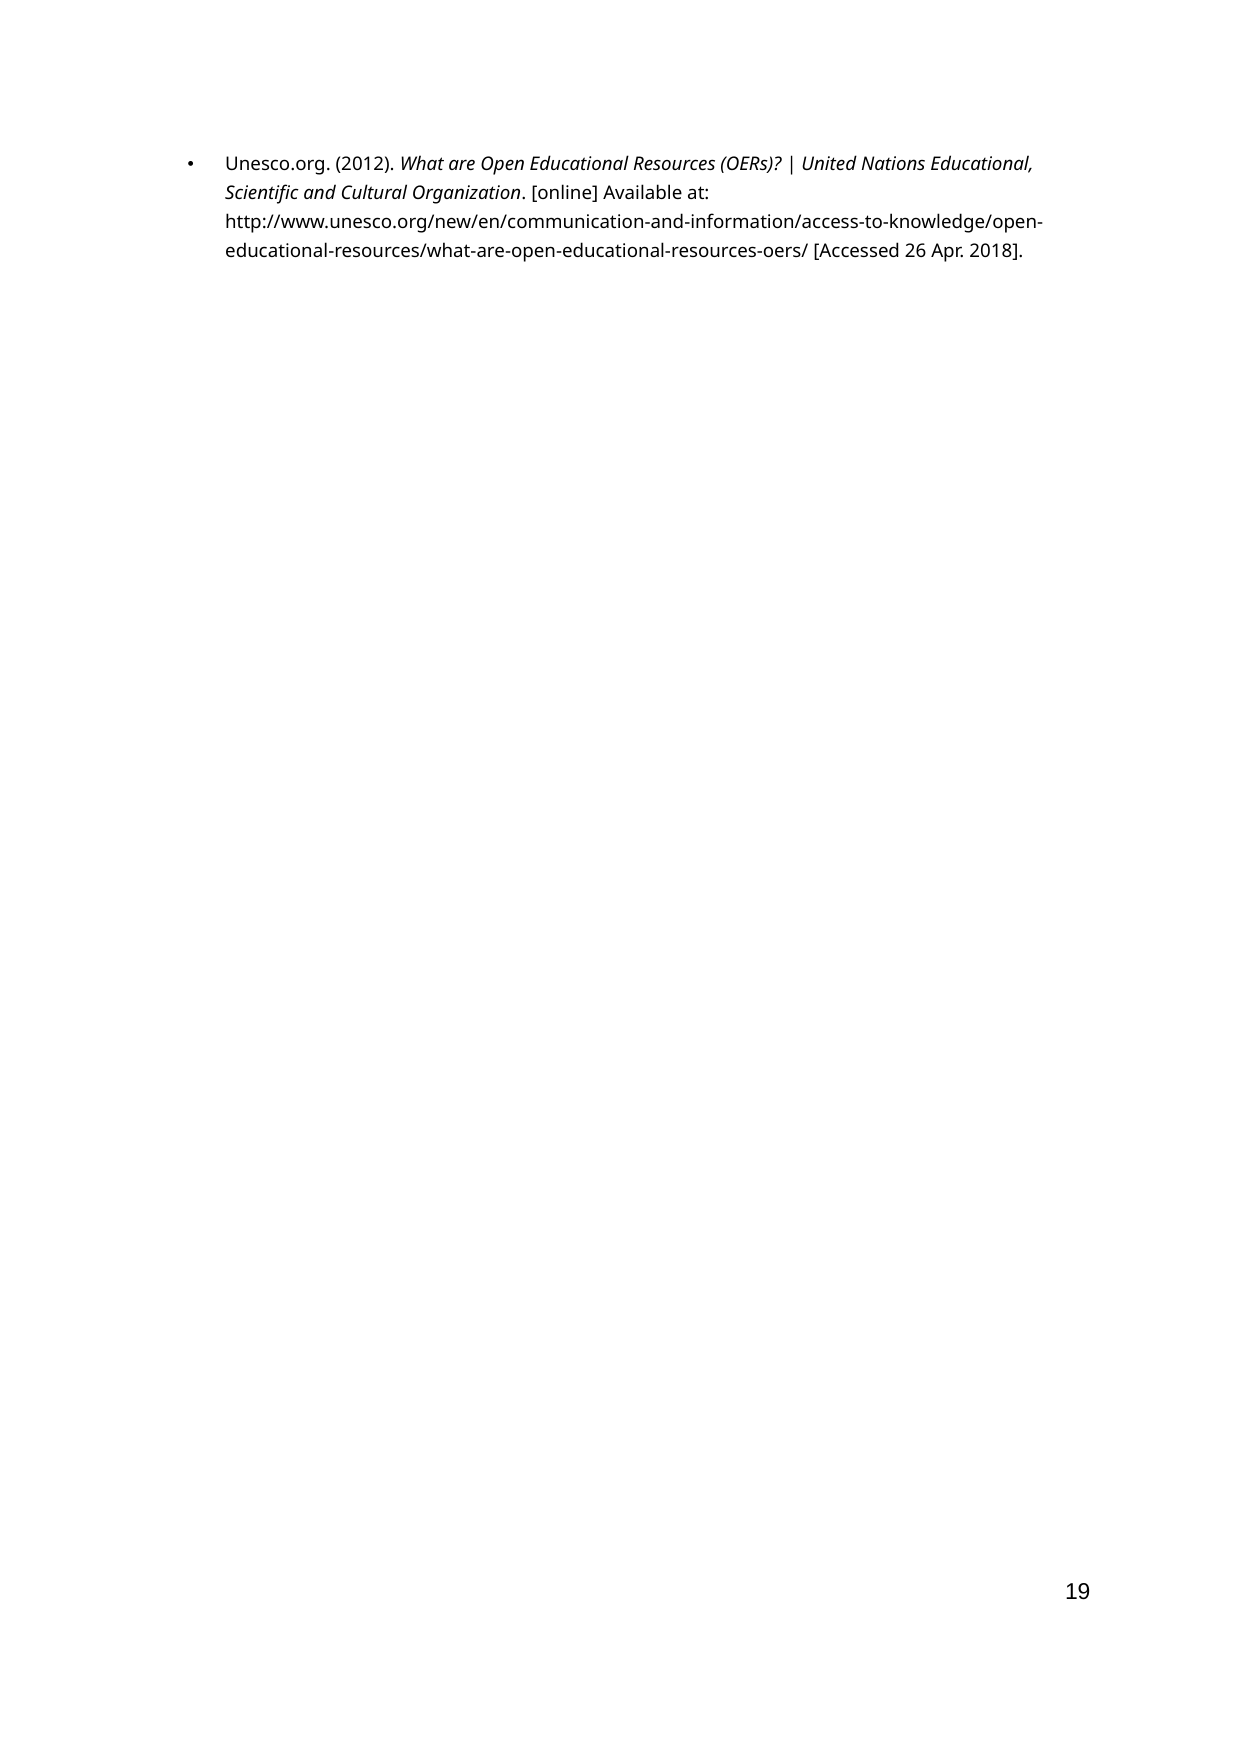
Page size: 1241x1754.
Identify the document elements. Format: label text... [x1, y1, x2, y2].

list Unesco.org. (2012). What are Open Educational Resources (OERs)? | United Nations Educational, Scientific and Cultural Organization. [online] Available at: http://www.unesco.org/new/en/communication-and-information/access-to-knowledge/open-educational-resources/what-are-open-educational-resources-oers/ [Accessed 26 Apr. 2018]. [187, 150, 1090, 263]
